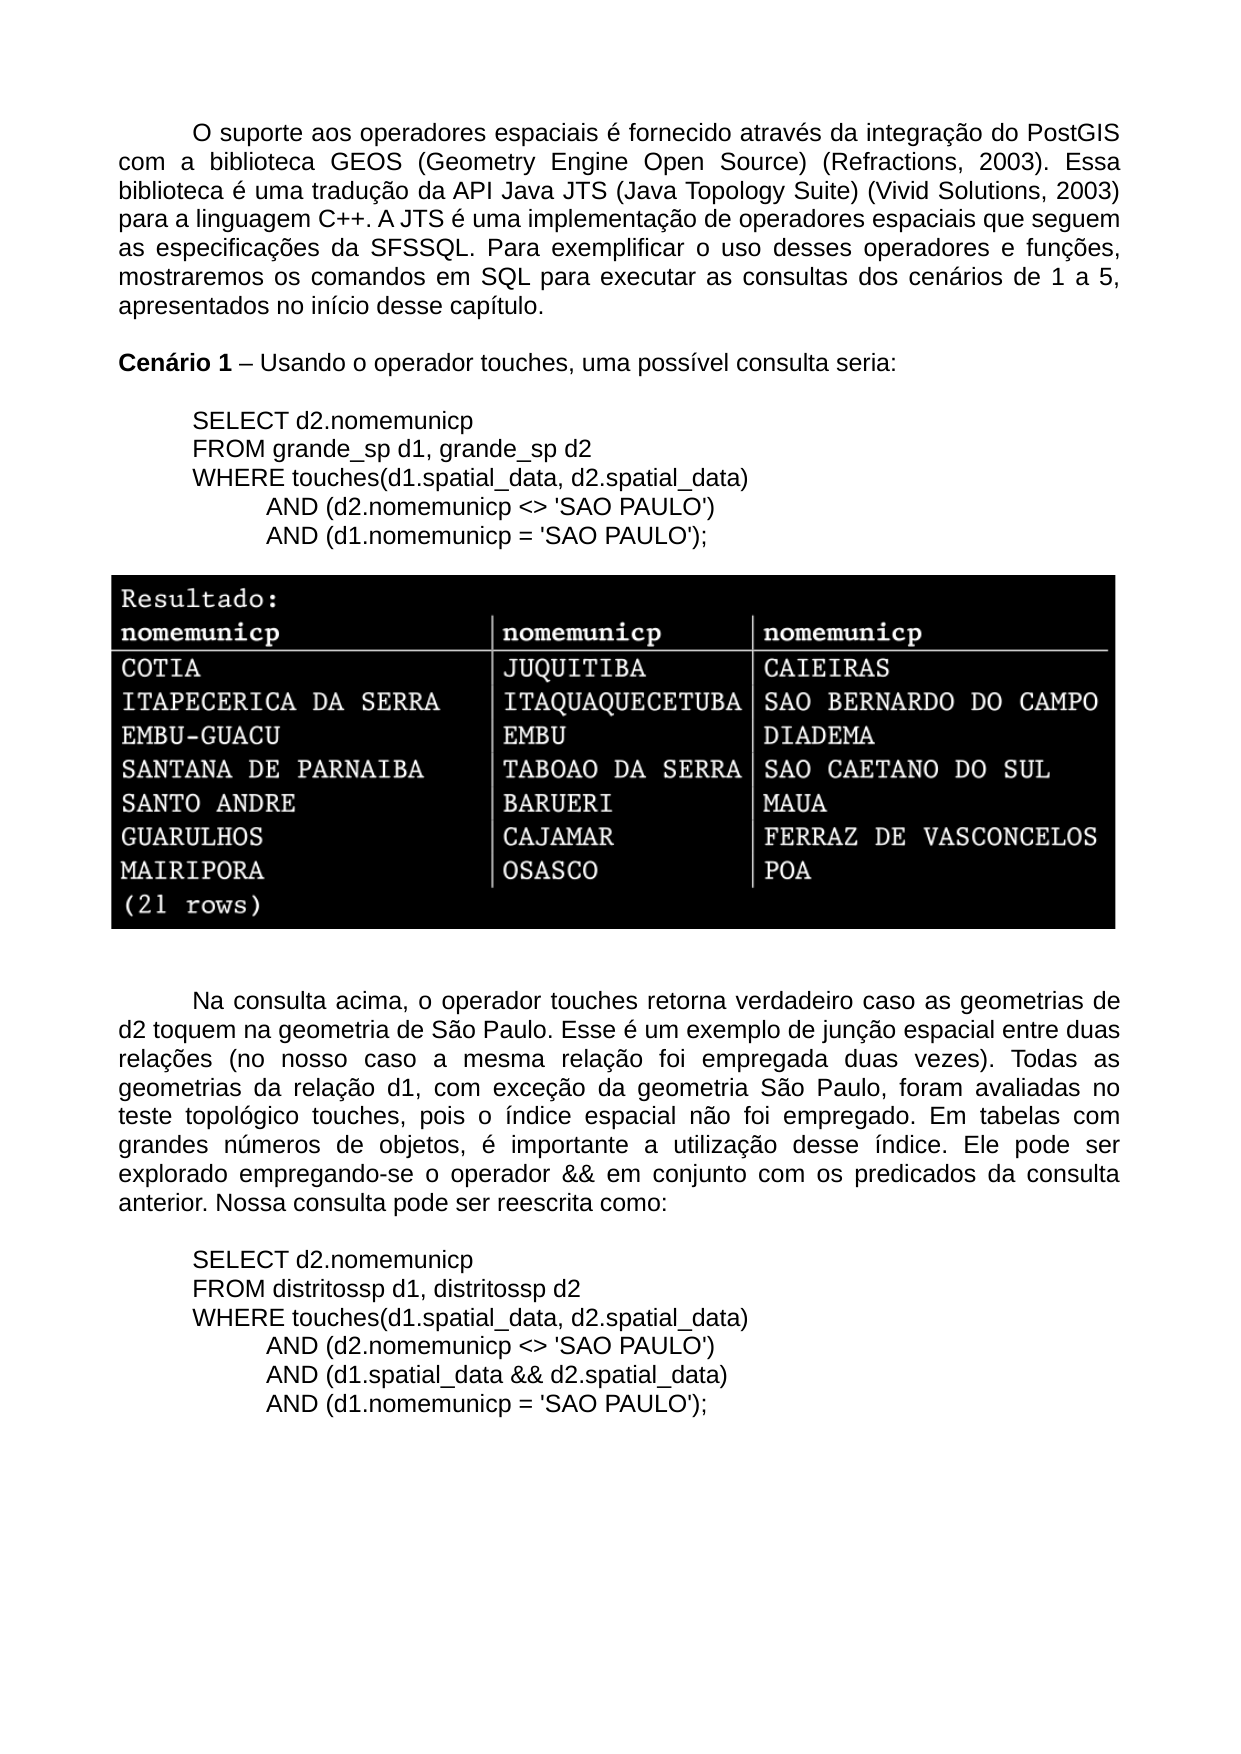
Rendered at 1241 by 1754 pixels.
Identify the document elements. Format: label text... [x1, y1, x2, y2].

text SELECT d2.nomemunicp [118, 1245, 1122, 1274]
text AND (d2.nomemunicp <> 'SAO PAULO') [118, 1331, 1122, 1360]
text WHERE touches(d1.spatial_data, d2.spatial_data) [118, 463, 1122, 492]
picture [111, 575, 1116, 929]
text FROM distritossp d1, distritossp d2 [118, 1274, 1122, 1302]
text O suporte aos operadores espaciais é fornecido através da integração do PostGIS com a biblioteca GEOS (Geometry Engine Open Source) (Refractions, 2003). Essa biblioteca é uma tradução da API Java JTS (Java Topology Suite) (Vivid Solutions, 2003) para a linguagem C++. A JTS é uma implementação de operadores espaciais que seguem as especificações da SFSSQL. Para exemplificar o uso desses operadores e funções, mostraremos os comandos em SQL para executar as consultas dos cenários de 1 a 5, apresentados no início desse capítulo. [118, 118, 1122, 319]
text AND (d1.nomemunicp = 'SAO PAULO'); [118, 1389, 1122, 1417]
text Cenário 1 – Usando o operador touches, uma possível consulta seria: [118, 348, 1122, 377]
text FROM grande_sp d1, grande_sp d2 [118, 434, 1122, 463]
text AND (d2.nomemunicp <> 'SAO PAULO') [118, 492, 1122, 521]
text SELECT d2.nomemunicp [118, 406, 1122, 434]
text AND (d1.nomemunicp = 'SAO PAULO'); [118, 521, 1122, 549]
text Na consulta acima, o operador touches retorna verdadeiro caso as geometrias de d2 toquem na geometria de São Paulo. Esse é um exemplo de junção espacial entre duas relações (no nosso caso a mesma relação foi empregada duas vezes). Todas as geometrias da relação d1, com exceção da geometria São Paulo, foram avaliadas no teste topológico touches, pois o índice espacial não foi empregado. Em tabelas com grandes números de objetos, é importante a utilização desse índice. Ele pode ser explorado empregando-se o operador && em conjunto com os predicados da consulta anterior. Nossa consulta pode ser reescrita como: [118, 986, 1122, 1216]
text WHERE touches(d1.spatial_data, d2.spatial_data) [118, 1302, 1122, 1331]
text AND (d1.spatial_data && d2.spatial_data) [118, 1360, 1122, 1389]
